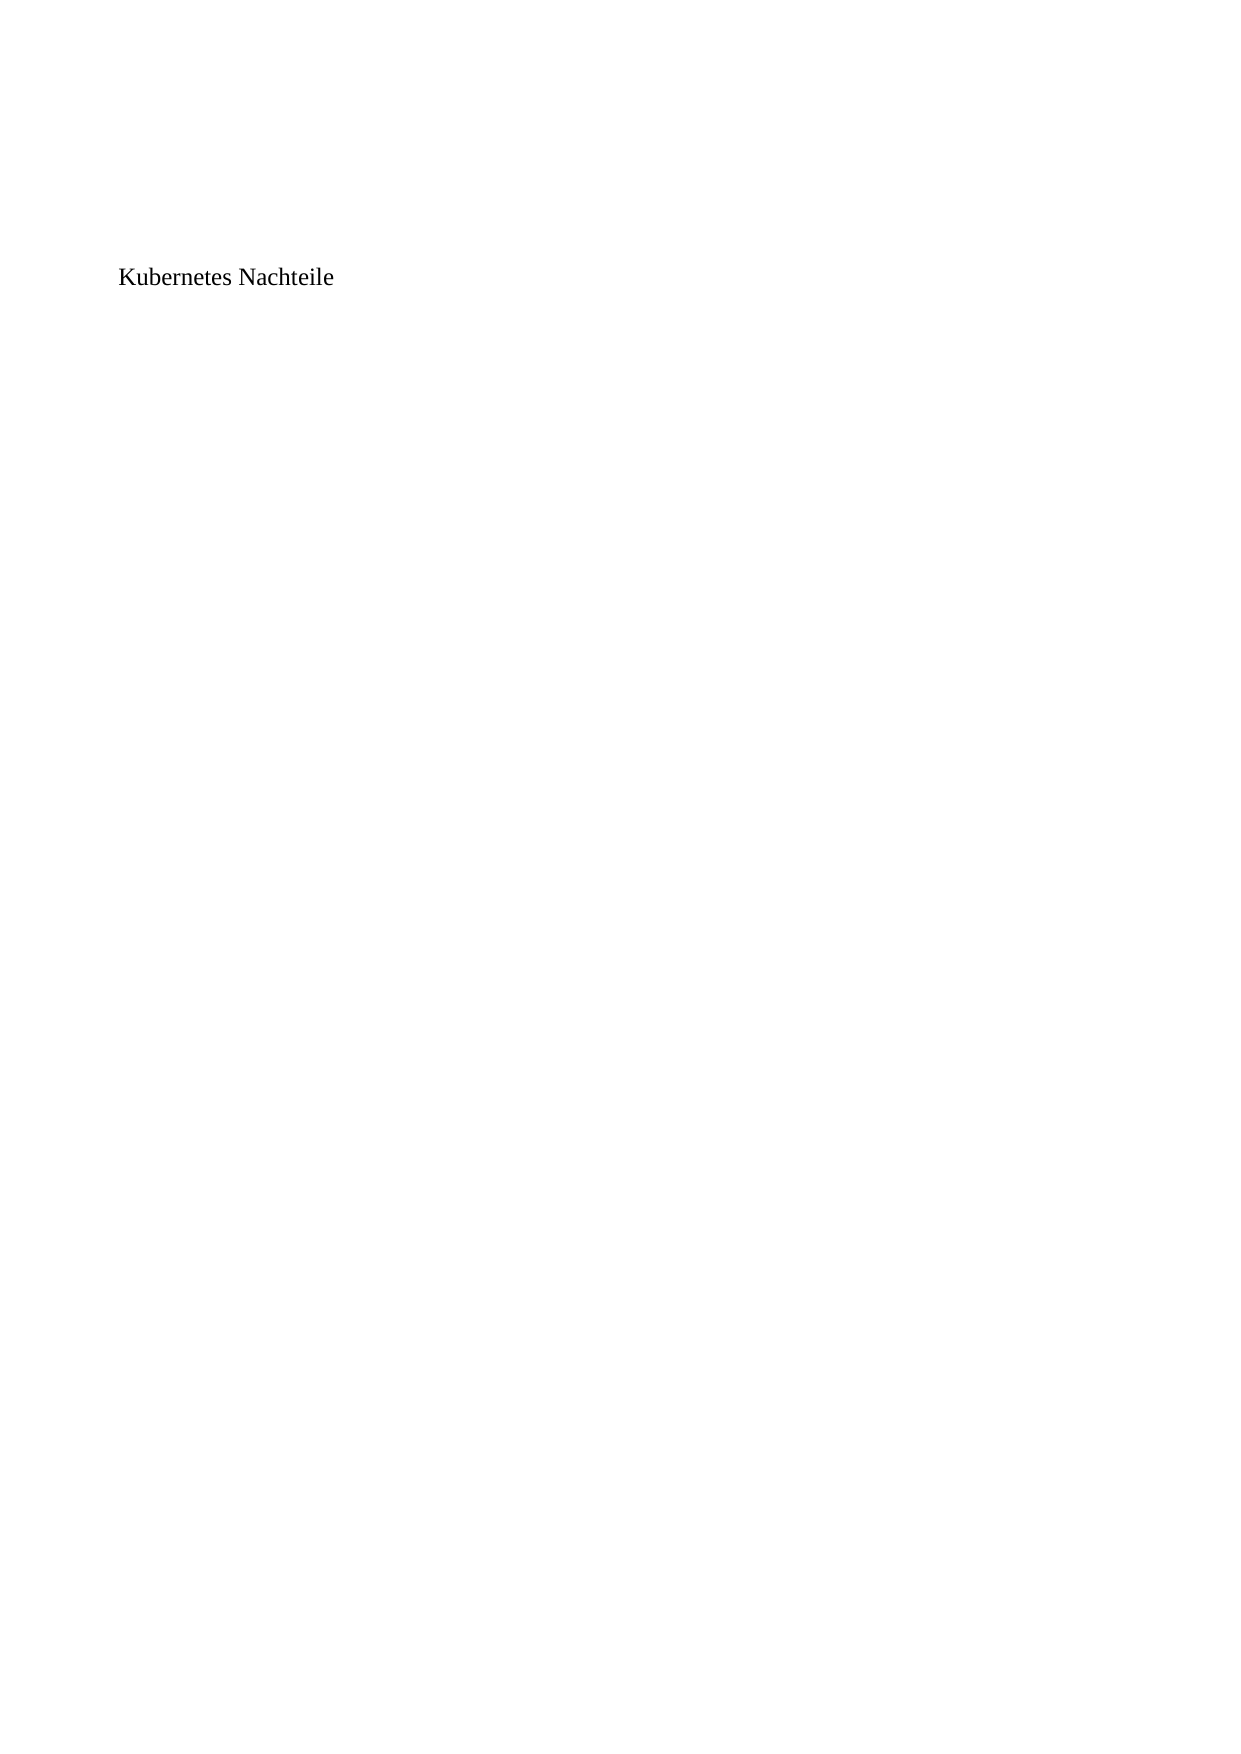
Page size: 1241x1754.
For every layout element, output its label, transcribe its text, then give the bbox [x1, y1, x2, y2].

text Kubernetes Nachteile [118, 262, 1122, 291]
